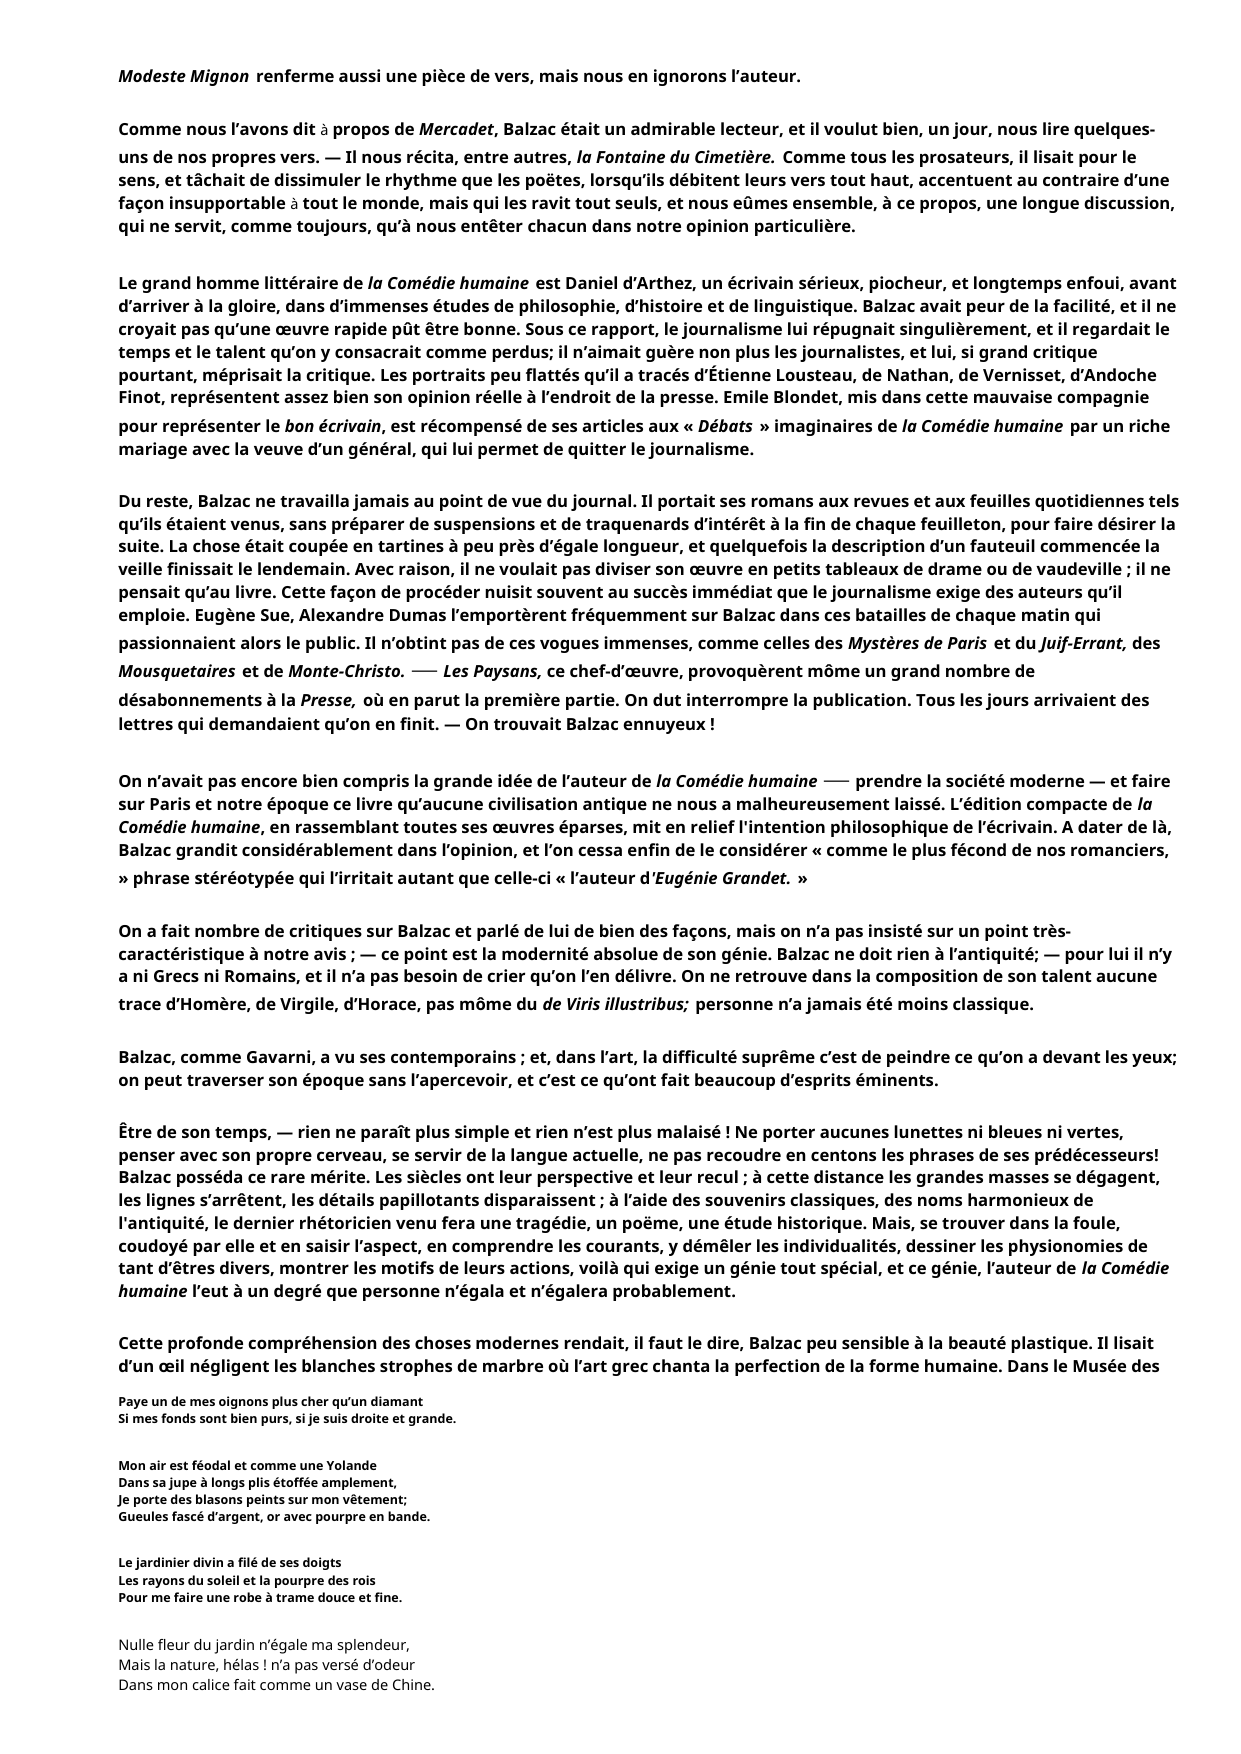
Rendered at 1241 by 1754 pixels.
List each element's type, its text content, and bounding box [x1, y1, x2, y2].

text Comme nous l’avons dit à propos de Mercadet, Balzac était un admirable lecteur, et il voulut bien, un jour, nous lire quelques-uns de nos propres vers. — Il nous récita, entre autres, la Fontaine du Cimetière. Comme tous les prosateurs, il lisait pour le sens, et tâchait de dissimuler le rhythme que les poëtes, lorsqu’ils débitent leurs vers tout haut, accentuent au contraire d’une façon insupportable à tout le monde, mais qui les ravit tout seuls, et nous eûmes ensemble, à ce propos, une longue discussion, qui ne servit, comme toujours, qu’à nous entêter chacun dans notre opinion particulière. [118, 117, 1181, 237]
text Paye un de mes oignons plus cher qu’un diamant Si mes fonds sont bien purs, si je suis droite et grande. [118, 1393, 1181, 1427]
text Le jardinier divin a filé de ses doigts Les rayons du soleil et la pourpre des rois Pour me faire une robe à trame douce et fine. [118, 1554, 1181, 1606]
text On n’avait pas encore bien compris la grande idée de l’auteur de la Comédie humaine — prendre la société moderne — et faire sur Paris et notre époque ce livre qu’aucune civilisation antique ne nous a malheureusement laissé. L’édition compacte de la Comédie humaine, en rassemblant toutes ses œuvres éparses, mit en relief l'intention philosophique de l’écrivain. A dater de là, Balzac grandit considérablement dans l’opinion, et l’on cessa enfin de le considérer « comme le plus fécond de nos romanciers, » phrase stéréotypée qui l’irritait autant que celle-ci « l’auteur d'Eugénie Grandet. » [118, 764, 1181, 890]
text Cette profonde compréhension des choses modernes rendait, il faut le dire, Balzac peu sensible à la beauté plastique. Il lisait d’un œil négligent les blanches strophes de marbre où l’art grec chanta la perfection de la forme humaine. Dans le Musée des [118, 1332, 1181, 1377]
text On a fait nombre de critiques sur Balzac et parlé de lui de bien des façons, mais on n’a pas insisté sur un point très-caractéristique à notre avis ; — ce point est la modernité absolue de son génie. Balzac ne doit rien à l’antiquité; — pour lui il n’y a ni Grecs ni Romains, et il n’a pas besoin de crier qu’on l’en délivre. On ne retrouve dans la composition de son talent aucune trace d’Homère, de Virgile, d’Horace, pas môme du de Viris illustribus; personne n’a jamais été moins classique. [118, 919, 1181, 1016]
text Être de son temps, — rien ne paraît plus simple et rien n’est plus malaisé ! Ne porter aucunes lunettes ni bleues ni vertes, penser avec son propre cerveau, se servir de la langue actuelle, ne pas recoudre en centons les phrases de ses prédécesseurs! Balzac posséda ce rare mérite. Les siècles ont leur perspective et leur recul ; à cette distance les grandes masses se dégagent, les lignes s’arrêtent, les détails papillotants disparaissent ; à l’aide des souvenirs classiques, des noms harmonieux de l'antiquité, le dernier rhétoricien venu fera une tragédie, un poëme, une étude historique. Mais, se trouver dans la foule, coudoyé par elle et en saisir l’aspect, en comprendre les courants, y démêler les individualités, dessiner les physionomies de tant d’êtres divers, montrer les motifs de leurs actions, voilà qui exige un génie tout spécial, et ce génie, l’auteur de la Comédie humaine l’eut à un degré que personne n’égala et n’égalera probablement. [118, 1121, 1181, 1302]
text Le grand homme littéraire de la Comédie humaine est Daniel d’Arthez, un écrivain sérieux, piocheur, et longtemps enfoui, avant d’arriver à la gloire, dans d’immenses études de philosophie, d’histoire et de linguistique. Balzac avait peur de la facilité, et il ne croyait pas qu’une œuvre rapide pût être bonne. Sous ce rapport, le journalisme lui répugnait singulièrement, et il regardait le temps et le talent qu’on y consacrait comme perdus; il n’aimait guère non plus les journalistes, et lui, si grand critique pourtant, méprisait la critique. Les portraits peu flattés qu’il a tracés d’Étienne Lousteau, de Nathan, de Vernisset, d’Andoche Finot, représentent assez bien son opinion réelle à l’endroit de la presse. Emile Blondet, mis dans cette mauvaise compagnie pour représenter le bon écrivain, est récompensé de ses articles aux « Débats » imaginaires de la Comédie humaine par un riche mariage avec la veuve d’un général, qui lui permet de quitter le journalisme. [118, 266, 1181, 460]
text Nulle fleur du jardin n’égale ma splendeur, Mais la nature, hélas ! n’a pas versé d’odeur Dans mon calice fait comme un vase de Chine. [118, 1635, 1181, 1695]
text Mon air est féodal et comme une Yolande Dans sa jupe à longs plis étoffée amplement, Je porte des blasons peints sur mon vêtement; Gueules fascé d’argent, or avec pourpre en bande. [118, 1457, 1181, 1525]
text Du reste, Balzac ne travailla jamais au point de vue du journal. Il portait ses romans aux revues et aux feuilles quotidiennes tels qu’ils étaient venus, sans préparer de suspensions et de traquenards d’intérêt à la fin de chaque feuilleton, pour faire désirer la suite. La chose était coupée en tartines à peu près d’égale longueur, et quelquefois la description d’un fauteuil commencée la veille finissait le lendemain. Avec raison, il ne voulait pas diviser son œuvre en petits tableaux de drame ou de vaudeville ; il ne pensait qu’au livre. Cette façon de procéder nuisit souvent au succès immédiat que le journalisme exige des auteurs qu’il emploie. Eugène Sue, Alexandre Dumas l’emportèrent fréquemment sur Balzac dans ces batailles de chaque matin qui passionnaient alors le public. Il n’obtint pas de ces vogues immenses, comme celles des Mystères de Paris et du Juif-Errant, des Mousquetaires et de Monte-Christo. — Les Paysans, ce chef-d’œuvre, provoquèrent môme un grand nombre de désabonnements à la Presse, où en parut la première partie. On dut interrompre la publication. Tous les jours arrivaient des lettres qui demandaient qu’on en finit. — On trouvait Balzac ennuyeux ! [118, 489, 1181, 735]
text Balzac, comme Gavarni, a vu ses contemporains ; et, dans l’art, la difficulté suprême c’est de peindre ce qu’on a devant les yeux; on peut traverser son époque sans l’apercevoir, et c’est ce qu’ont fait beaucoup d’esprits éminents. [118, 1046, 1181, 1091]
text Modeste Mignon renferme aussi une pièce de vers, mais nous en ignorons l’auteur. [118, 59, 1181, 88]
